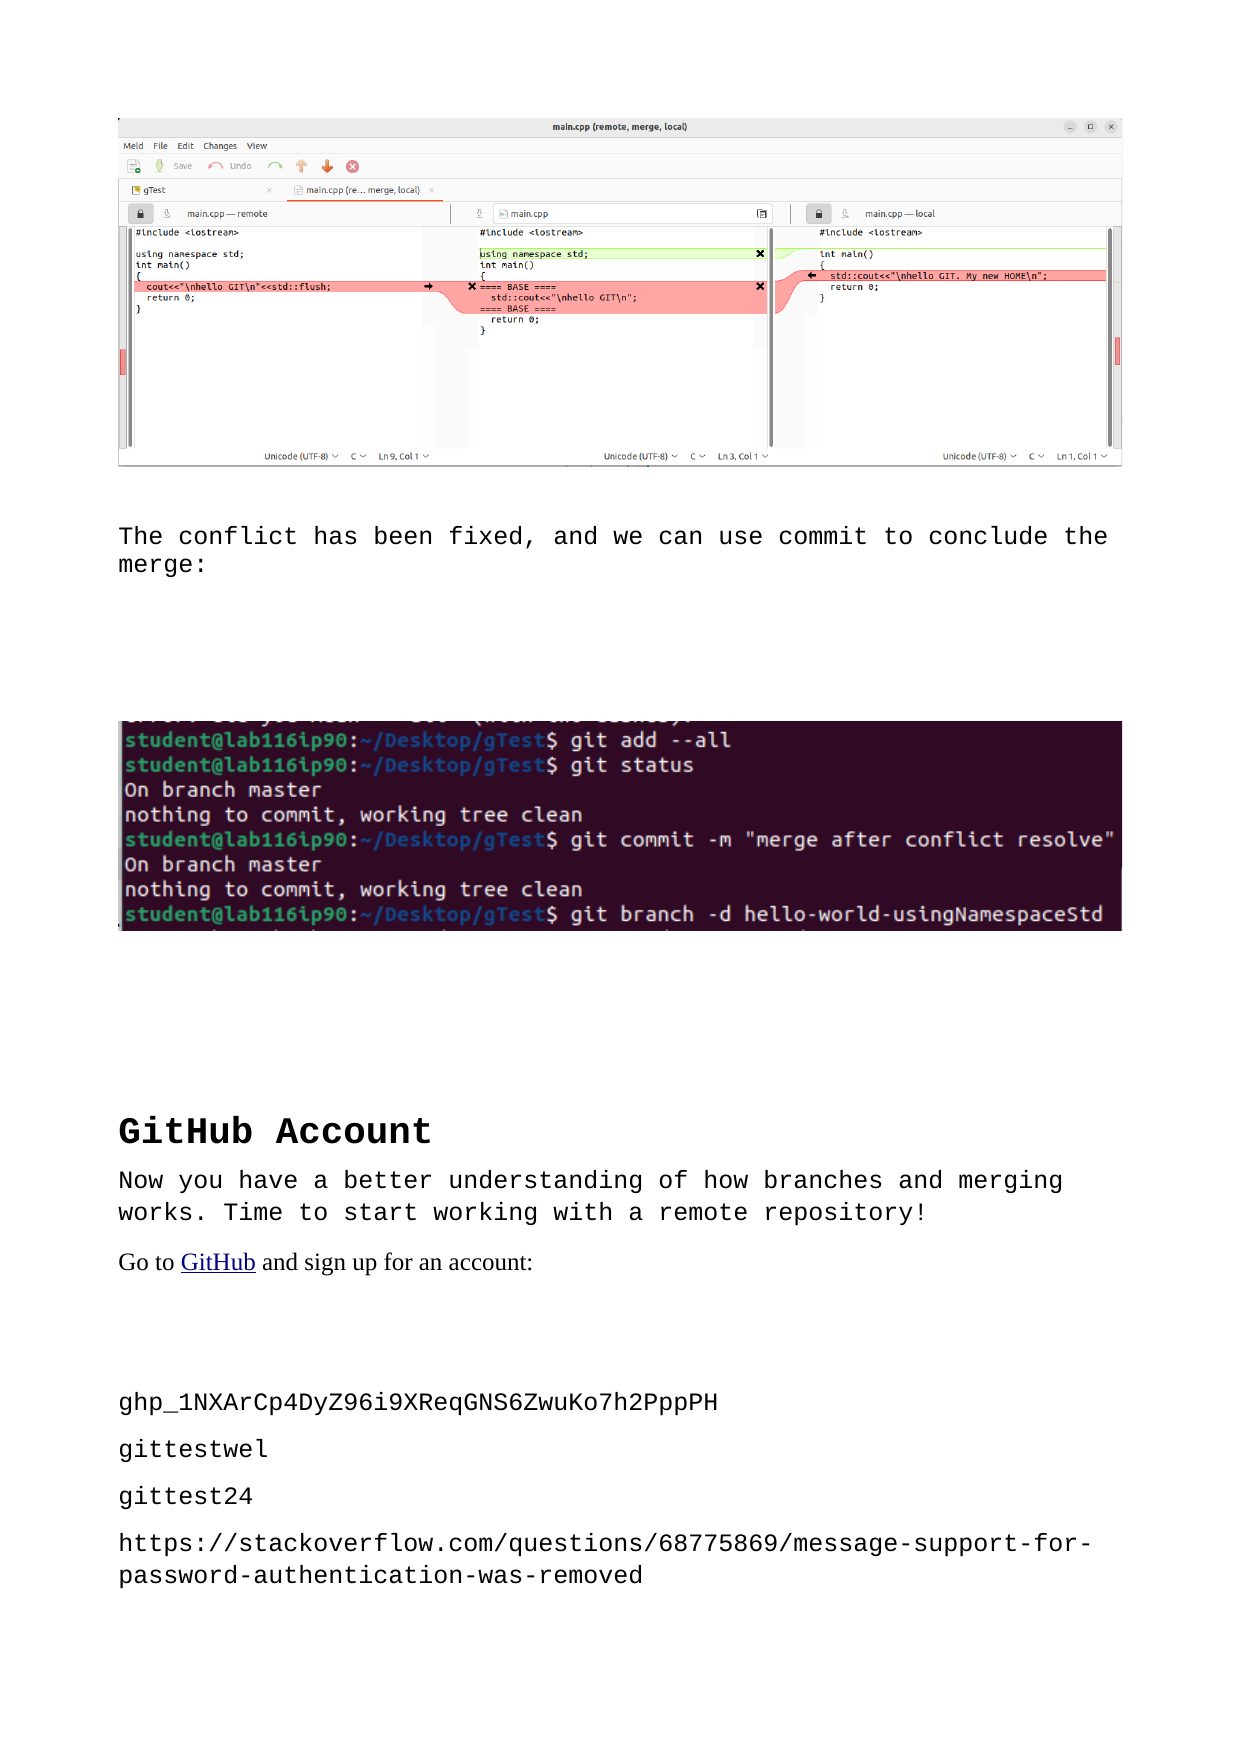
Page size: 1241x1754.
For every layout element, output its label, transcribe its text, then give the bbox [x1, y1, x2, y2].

text 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 [118, 1389, 1122, 1418]
text Go to GitHub and sign up for an account: [118, 1247, 1122, 1276]
text The conflict has been fixed, and we can use commit to conclude the merge: [118, 523, 1122, 580]
text gittest24 [118, 1483, 1122, 1512]
text gittestwel [118, 1436, 1122, 1465]
text Now you have a better understanding of how branches and merging works. Time to start working with a remote repository! [118, 1167, 1122, 1228]
subtitle GitHub Account [118, 1112, 1122, 1155]
text https://stackoverflow.com/questions/68775869/message-support-for-password-authentication-was-removed [118, 1531, 1122, 1591]
picture [118, 118, 1123, 467]
picture [118, 721, 1123, 931]
